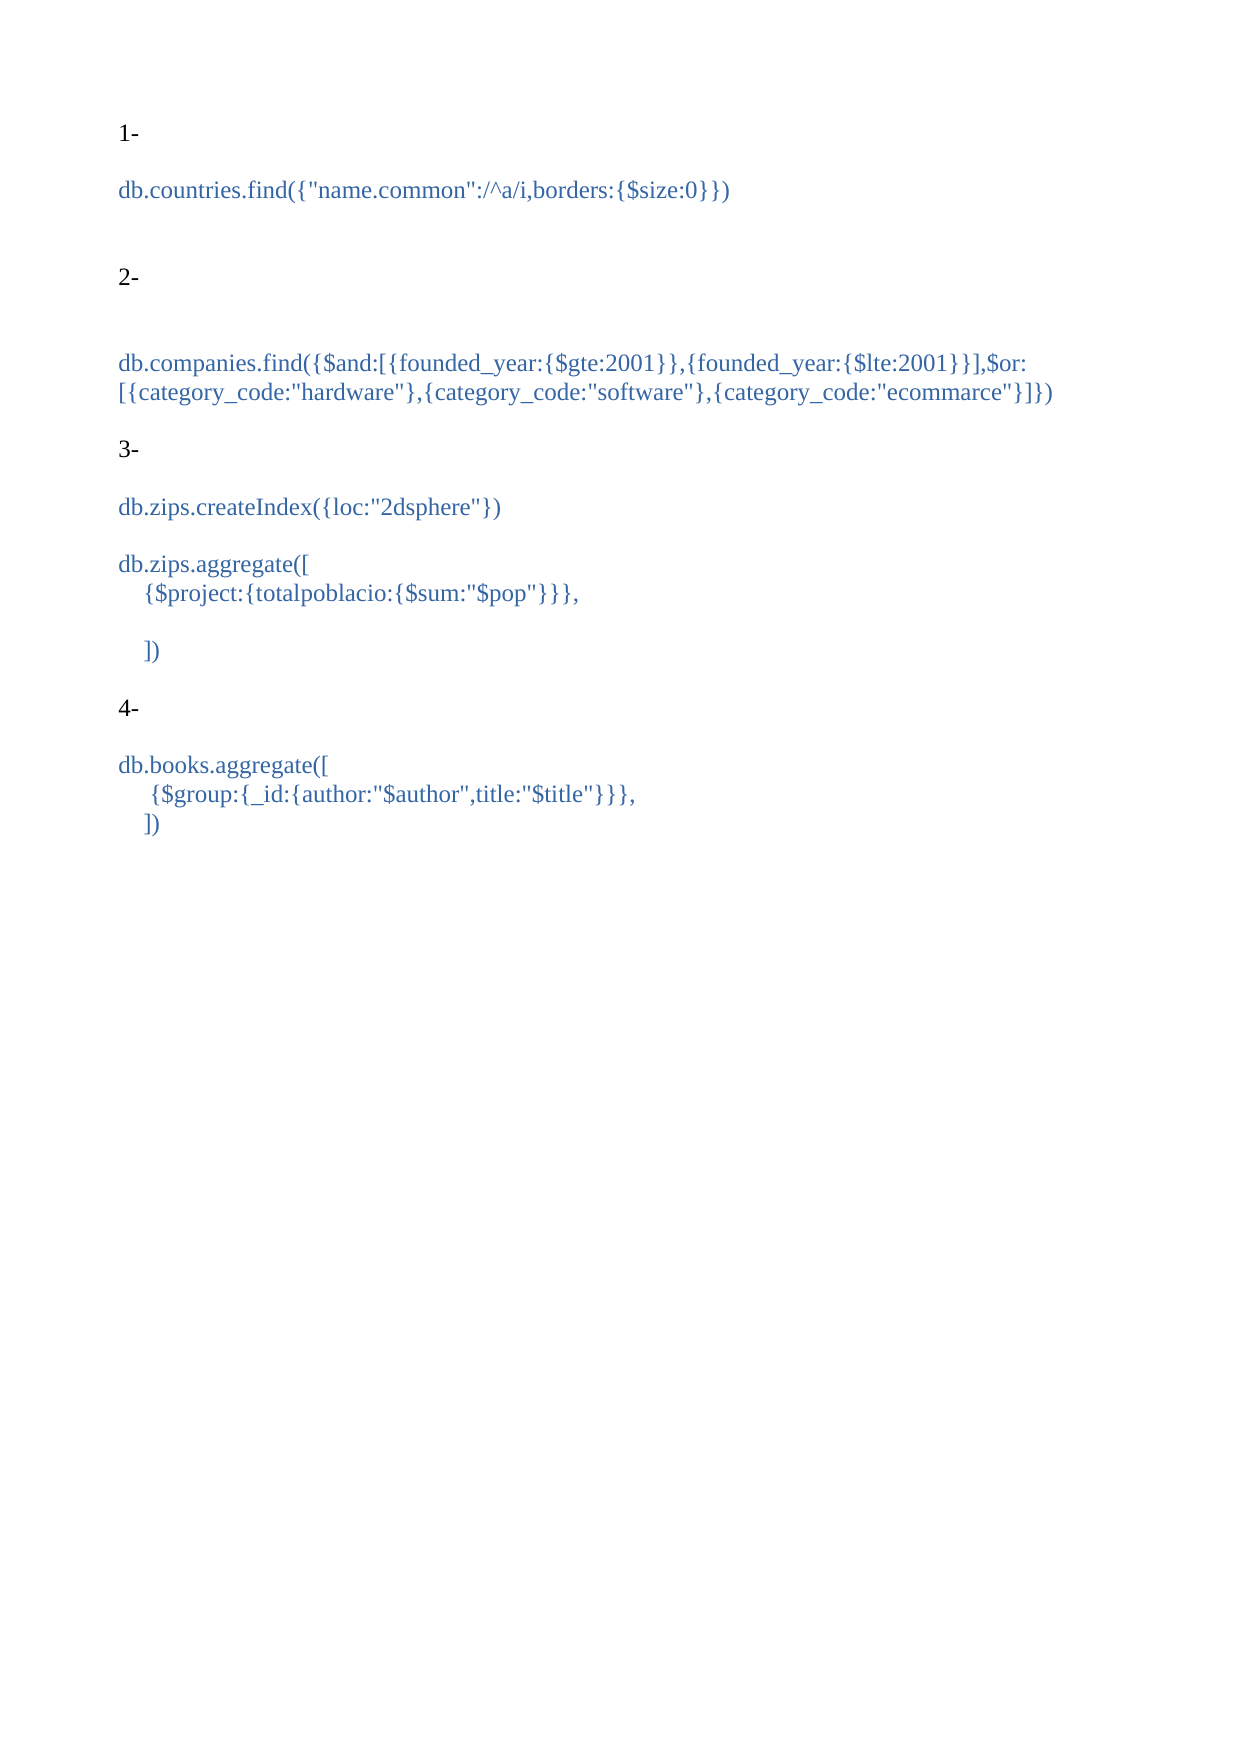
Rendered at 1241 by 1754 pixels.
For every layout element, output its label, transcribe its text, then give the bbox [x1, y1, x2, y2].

text db.companies.find({$and:[{founded_year:{$gte:2001}},{founded_year:{$lte:2001}}],$or:[{category_code:"hardware"},{category_code:"software"},{category_code:"ecommarce"}]}) [118, 348, 1122, 406]
text db.countries.find({"name.common":/^a/i,borders:{$size:0}}) [118, 176, 1122, 204]
text 3- [118, 434, 1122, 463]
text {$group:{_id:{author:"$author",title:"$title"}}}, [118, 779, 1122, 808]
text db.books.aggregate([ [118, 751, 1122, 779]
text 2- [118, 262, 1122, 291]
text ]) [118, 808, 1122, 837]
text db.zips.aggregate([ [118, 549, 1122, 578]
text {$project:{totalpoblacio:{$sum:"$pop"}}}, [118, 578, 1122, 607]
text 1- [118, 118, 1122, 147]
text 4- [118, 693, 1122, 722]
text db.zips.createIndex({loc:"2dsphere"}) [118, 492, 1122, 521]
text ]) [118, 636, 1122, 664]
